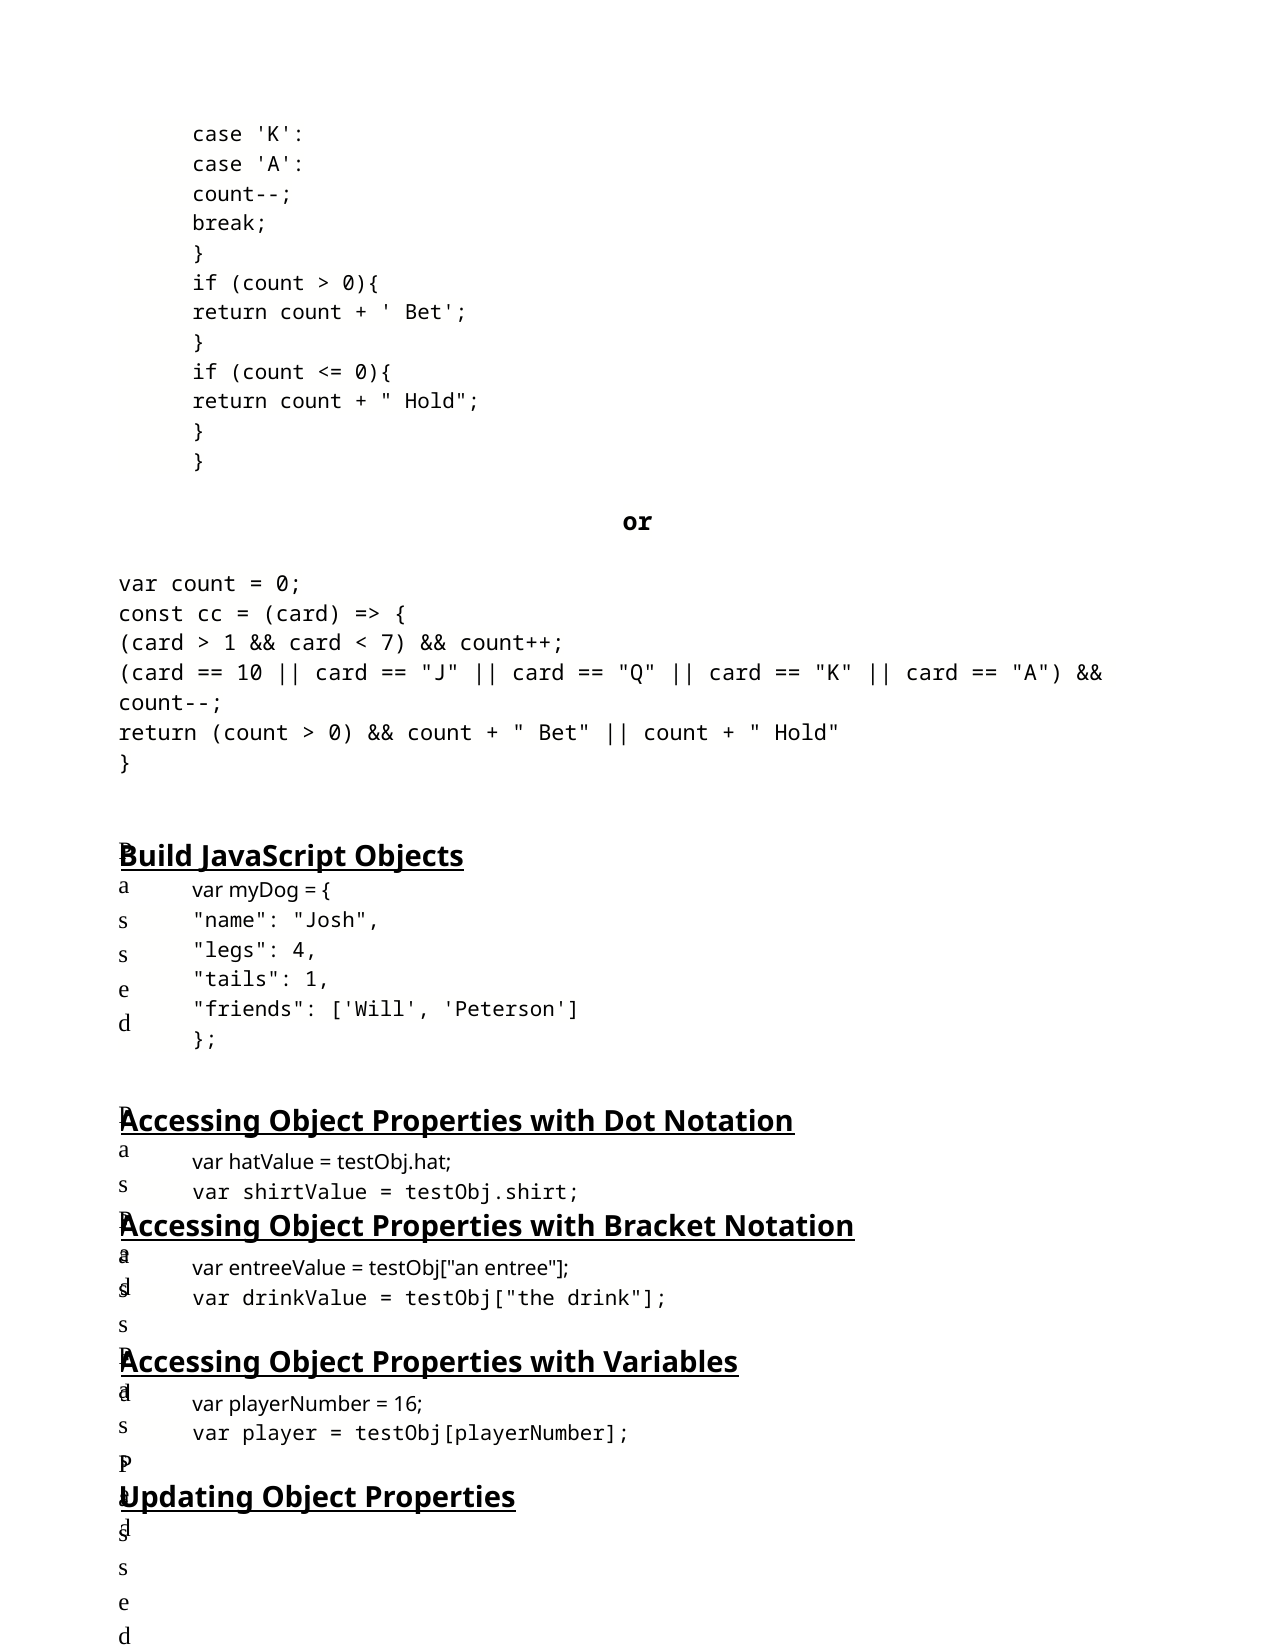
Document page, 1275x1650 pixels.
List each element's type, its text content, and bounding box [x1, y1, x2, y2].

text case 'K': [118, 118, 1157, 148]
text "tails": 1, [121, 963, 1157, 993]
text (card > 1 && card < 7) && count++; [118, 627, 1157, 657]
text Accessing Object Properties with Bracket Notation [121, 1206, 1157, 1245]
text const cc = (card) => { [118, 598, 1157, 627]
text or [118, 504, 1157, 538]
text break; [118, 207, 1157, 237]
text var entreeValue = testObj["an entree"]; [121, 1253, 1157, 1282]
text return (count > 0) && count + " Bet" || count + " Hold" [118, 717, 1157, 747]
text Accessing Object Properties with Variables [121, 1341, 1157, 1381]
text "name": "Josh", [121, 904, 1157, 933]
text } [118, 237, 1157, 267]
text if (count <= 0){ [118, 356, 1157, 385]
text var drinkValue = testObj["the drink"]; [121, 1282, 1157, 1311]
text count--; [118, 177, 1157, 207]
text var playerNumber = 16; [121, 1389, 1157, 1417]
text } [118, 445, 1157, 474]
text var count = 0; [118, 568, 1157, 598]
text } [118, 747, 1157, 776]
text case 'A': [118, 148, 1157, 177]
text (card == 10 || card == "J" || card == "Q" || card == "K" || card == "A") && count--; [118, 657, 1157, 717]
text var shirtValue = testObj.shirt; [121, 1176, 1157, 1206]
text var hatValue = testObj.hat; [121, 1147, 1157, 1176]
text return count + " Hold"; [118, 385, 1157, 415]
text } [118, 415, 1157, 445]
text Updating Object Properties [121, 1476, 1157, 1516]
text return count + ' Bet'; [118, 296, 1157, 326]
text Accessing Object Properties with Dot Notation [121, 1100, 1157, 1139]
text Build JavaScript Objects [121, 836, 1157, 875]
text var myDog = { [121, 875, 1157, 904]
text if (count > 0){ [118, 267, 1157, 296]
text "friends": ['Will', 'Peterson'] [121, 993, 1157, 1023]
text var player = testObj[playerNumber]; [121, 1417, 1157, 1447]
text } [118, 326, 1157, 356]
text "legs": 4, [121, 933, 1157, 963]
text }; [118, 1023, 1157, 1052]
